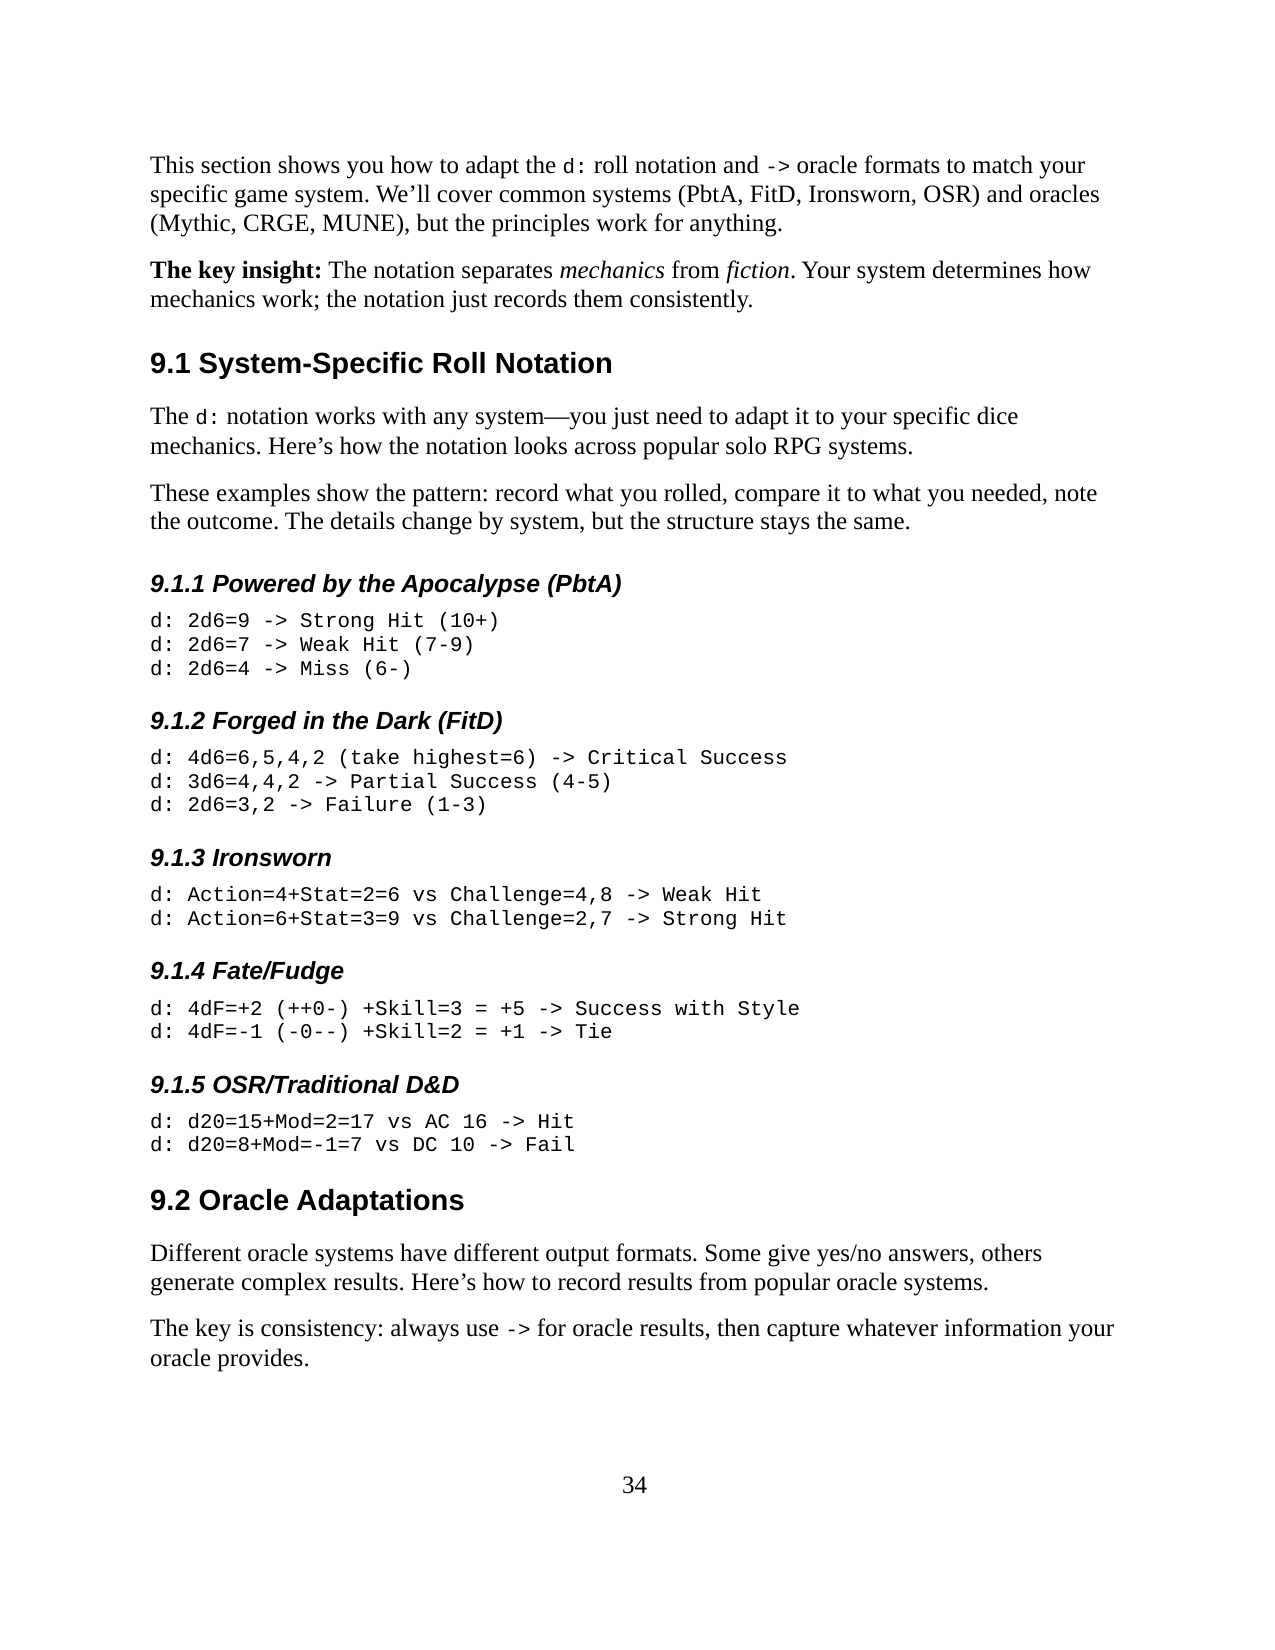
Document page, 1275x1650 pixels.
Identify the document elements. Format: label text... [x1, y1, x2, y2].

text The key is consistency: always use -> for oracle results, then capture whatever information your oracle provides. [150, 1313, 1125, 1372]
subtitle 9.1.1 Powered by the Apocalypse (PbtA) [150, 569, 1125, 598]
text d: 4dF=+2 (++0-) +Skill=3 = +5 -> Success with Style [150, 997, 1125, 1021]
subtitle 9.1 System-Specific Roll Notation [150, 346, 1125, 380]
text d: 2d6=7 -> Weak Hit (7-9) [150, 634, 1125, 657]
text d: 2d6=4 -> Miss (6-) [150, 657, 1125, 681]
subtitle 9.2 Oracle Adaptations [150, 1183, 1125, 1217]
text d: 3d6=4,4,2 -> Partial Success (4-5) [150, 771, 1125, 794]
text d: d20=15+Mod=2=17 vs AC 16 -> Hit [150, 1111, 1125, 1134]
text The key insight: The notation separates mechanics from fiction. Your system determines how mechanics work; the notation just records them consistently. [150, 255, 1125, 312]
text These examples show the pattern: record what you rolled, compare it to what you needed, note the outcome. The details change by system, but the structure stays the same. [150, 478, 1125, 535]
text The d: notation works with any system—you just need to adapt it to your specific dice mechanics. Here’s how the notation looks across popular solo RPG systems. [150, 401, 1125, 460]
text d: 4dF=-1 (-0--) +Skill=2 = +1 -> Tie [150, 1021, 1125, 1045]
text d: d20=8+Mod=-1=7 vs DC 10 -> Fail [150, 1134, 1125, 1158]
subtitle 9.1.2 Forged in the Dark (FitD) [150, 706, 1125, 735]
subtitle 9.1.3 Ironsworn [150, 843, 1125, 872]
text d: 2d6=3,2 -> Failure (1-3) [150, 794, 1125, 818]
subtitle 9.1.5 OSR/Traditional D&D [150, 1070, 1125, 1098]
subtitle 9.1.4 Fate/Fudge [150, 956, 1125, 985]
text Different oracle systems have different output formats. Some give yes/no answers, others generate complex results. Here’s how to record results from popular oracle systems. [150, 1238, 1125, 1296]
text d: 4d6=6,5,4,2 (take highest=6) -> Critical Success [150, 747, 1125, 771]
text d: 2d6=9 -> Strong Hit (10+) [150, 610, 1125, 634]
text d: Action=4+Stat=2=6 vs Challenge=4,8 -> Weak Hit [150, 884, 1125, 908]
text This section shows you how to adapt the d: roll notation and -> oracle formats to match your specific game system. We’ll cover common systems (PbtA, FitD, Ironsworn, OSR) and oracles (Mythic, CRGE, MUNE), but the principles work for anything. [150, 150, 1125, 237]
text d: Action=6+Stat=3=9 vs Challenge=2,7 -> Strong Hit [150, 908, 1125, 931]
